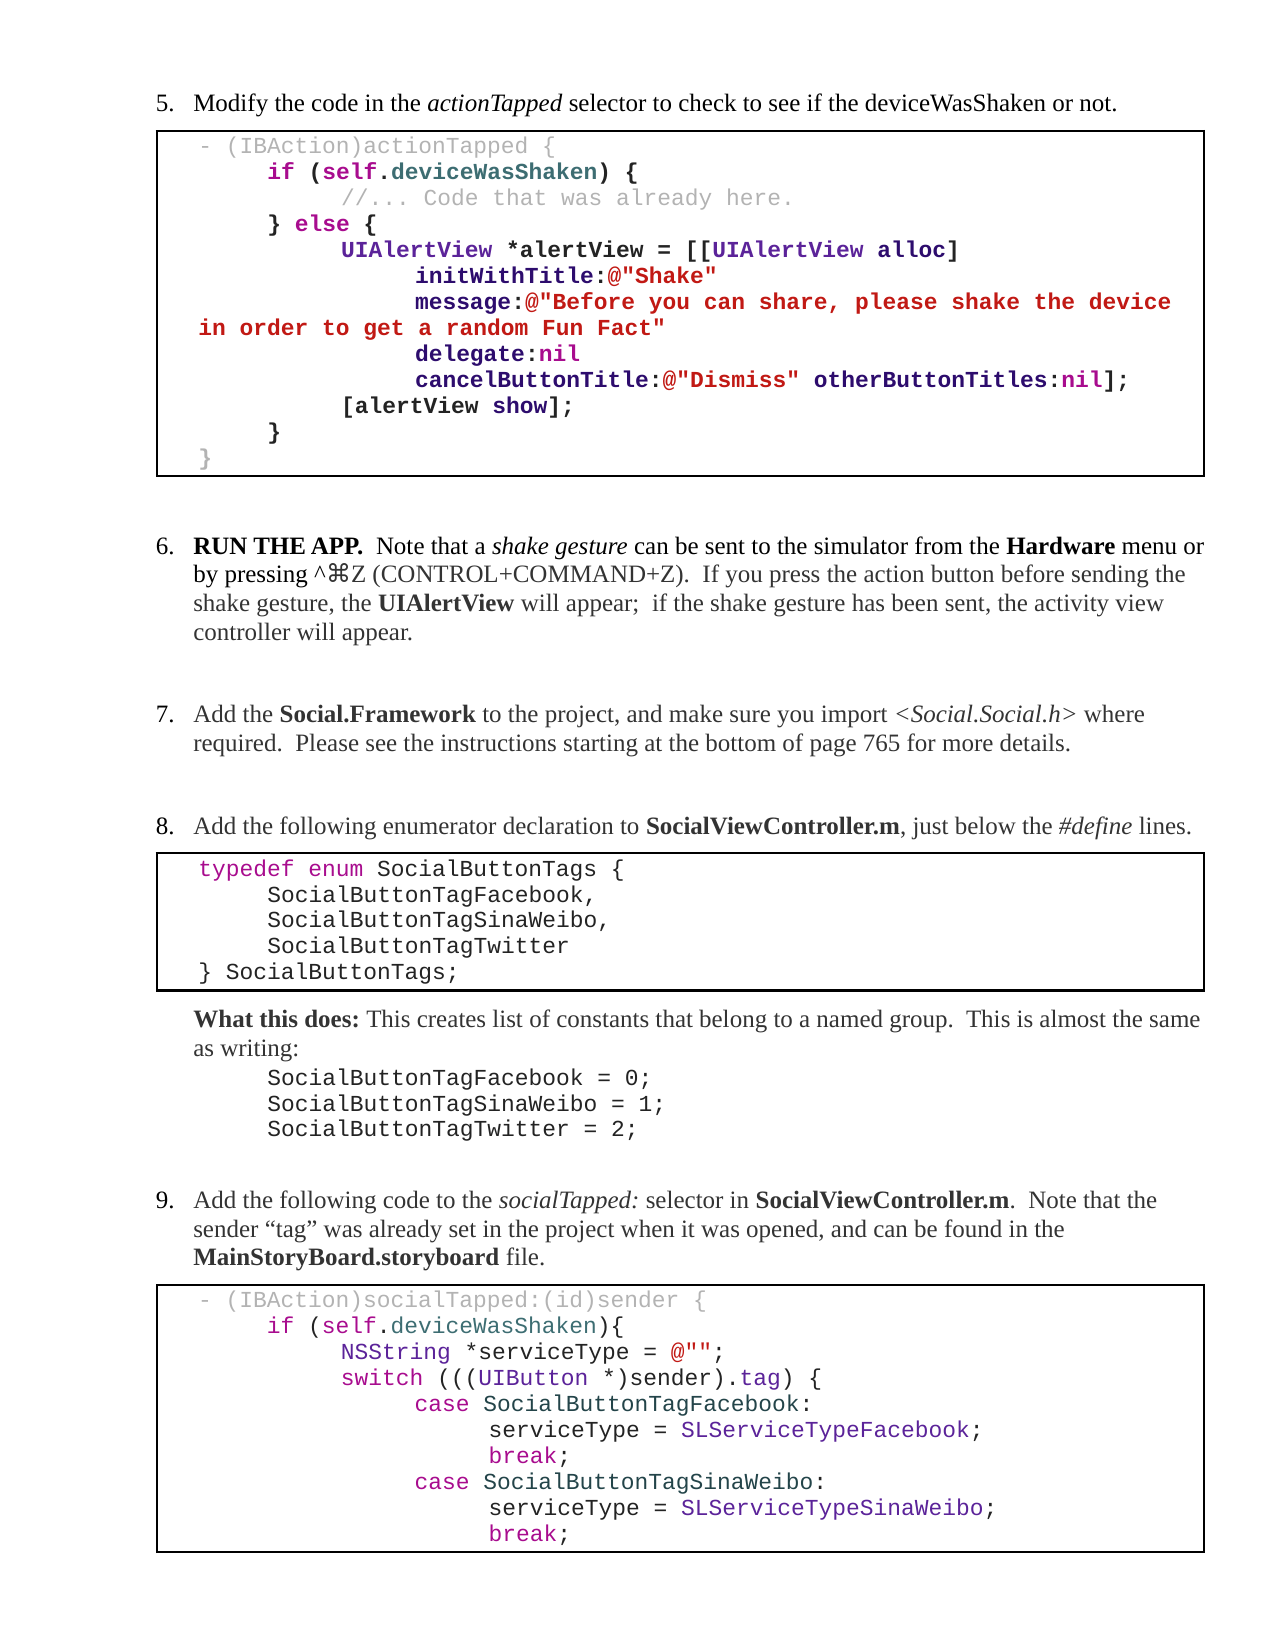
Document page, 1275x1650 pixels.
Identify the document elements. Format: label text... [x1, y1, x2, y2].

list typedef enum SocialButtonTags { SocialButtonTagFacebook, SocialButtonTagSinaWeibo, SocialButtonTagTwitter } SocialButtonTags; [158, 854, 1203, 989]
list What this does: This creates list of constants that belong to a named group. This is almost the same as writing: SocialButtonTagFacebook = 0; SocialButtonTagSinaWeibo = 1; SocialButtonTagTwitter = 2; [156, 1004, 1205, 1172]
list Add the following enumerator declaration to SocialViewController.m, just below the #define lines. [156, 811, 1205, 839]
list - (IBAction)actionTapped { if (self.deviceWasShaken) { //... Code that was already here. } else { UIAlertView *alertView = [[UIAlertView alloc] initWithTitle:@"Shake" message:@"Before you can share, please shake the device in order to get a random Fun Fact" delegate:nil cancelButtonTitle:@"Dismiss" otherButtonTitles:nil]; [alertView show]; } } [158, 132, 1203, 475]
list RUN THE APP. Note that a shake gesture can be sent to the simulator from the Hardware menu or by pressing ^⌘Z (CONTROL+COMMAND+Z). If you press the action button before sending the shake gesture, the UIAlertView will appear; if the shake gesture has been sent, the activity view controller will appear. [156, 531, 1205, 646]
list Add the following code to the socialTapped: selector in SocialViewController.m. Note that the sender “tag” was already set in the project when it was opened, and can be found in the MainStoryBoard.storyboard file. [156, 1185, 1205, 1271]
list Modify the code in the actionTapped selector to check to see if the deviceWasShaken or not. [156, 88, 1205, 117]
list - (IBAction)socialTapped:(id)sender { if (self.deviceWasShaken){ NSString *serviceType = @""; switch (((UIButton *)sender).tag) { case SocialButtonTagFacebook: serviceType = SLServiceTypeFacebook; break; case SocialButtonTagSinaWeibo: serviceType = SLServiceTypeSinaWeibo; break; [158, 1286, 1203, 1551]
list Add the Social.Framework to the project, and make sure you import <Social.Social.h> where required. Please see the instructions starting at the bottom of page 765 for more details. [156, 699, 1205, 757]
